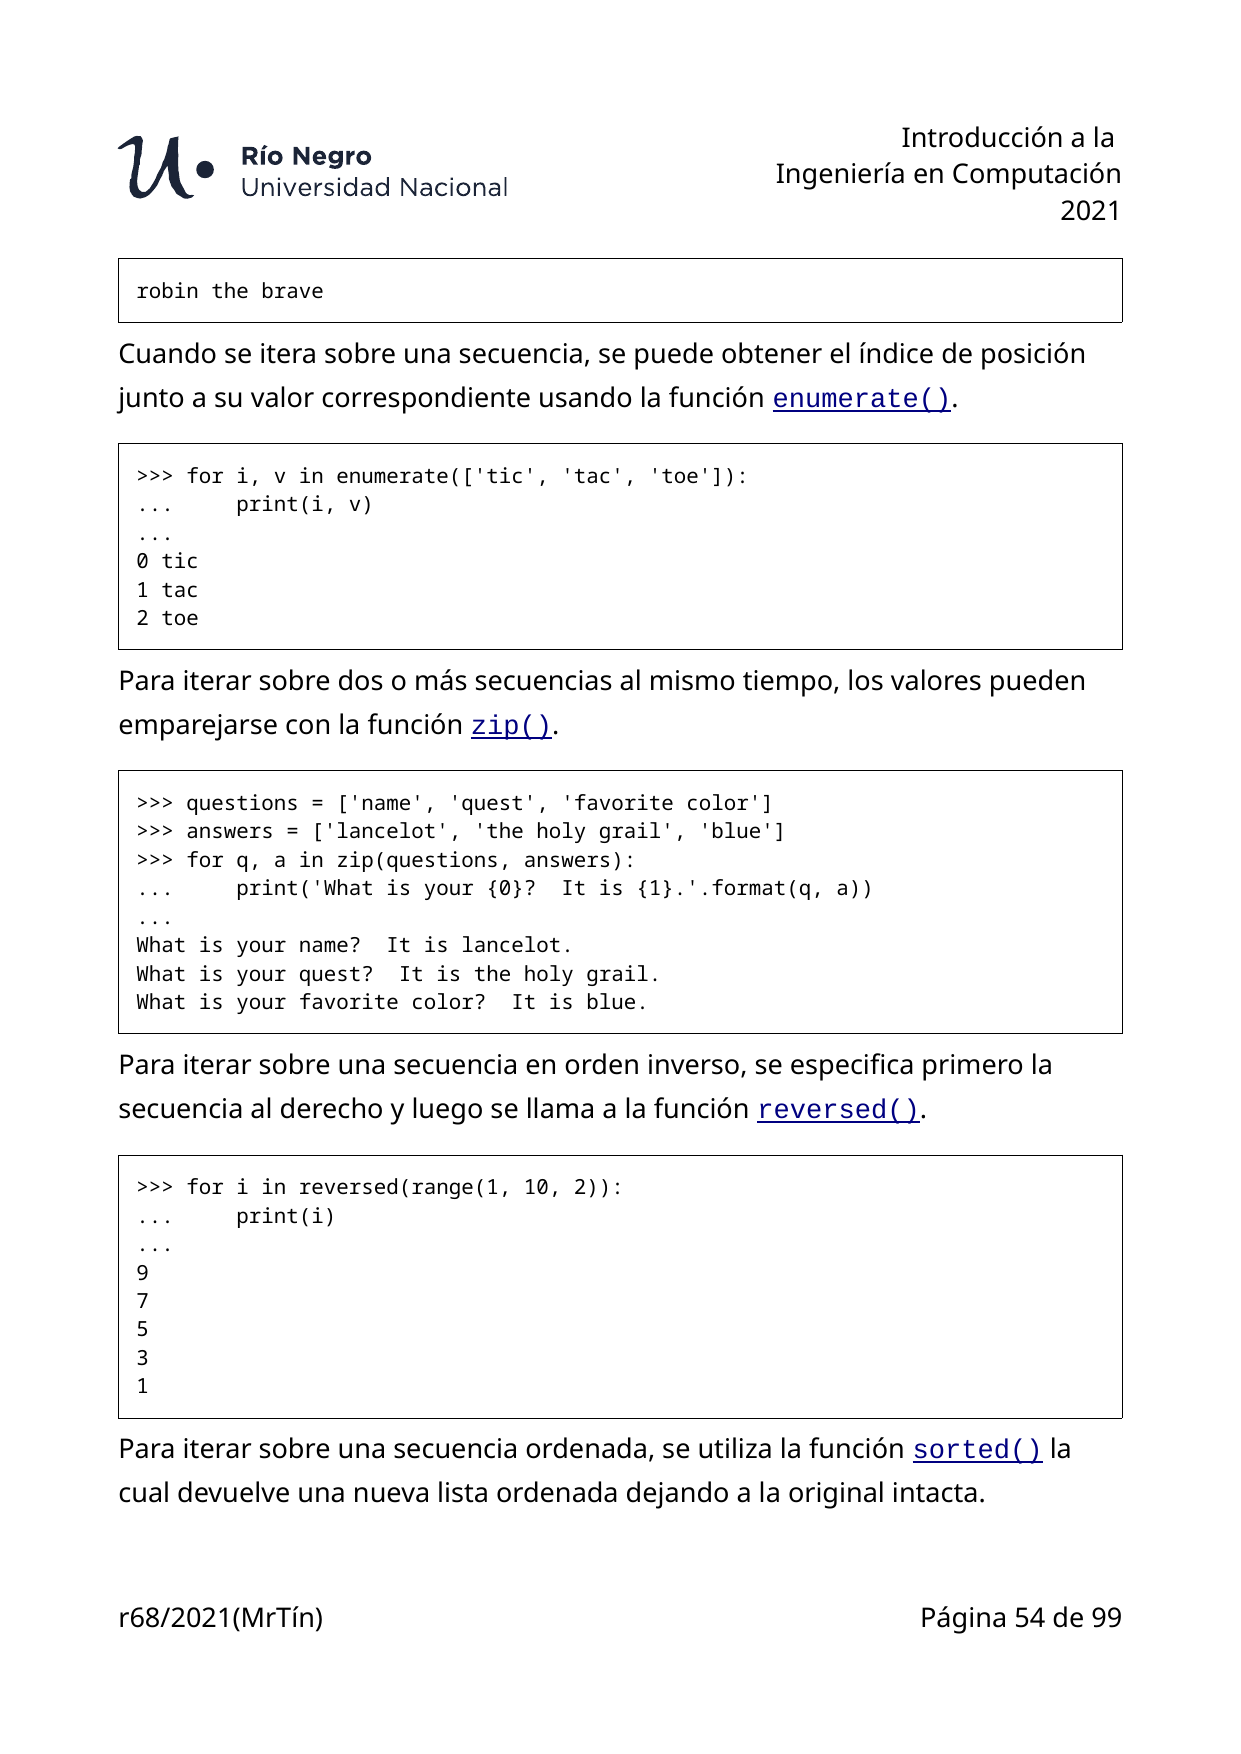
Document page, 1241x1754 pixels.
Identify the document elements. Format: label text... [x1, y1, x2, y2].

text 2 toe [119, 585, 1122, 649]
text 0 tic [119, 528, 1122, 557]
text What is your quest? It is the holy grail. [119, 941, 1122, 969]
text >>> for i in reversed(range(1, 10, 2)): [119, 1156, 1122, 1183]
text 5 [119, 1297, 1122, 1325]
text 3 [119, 1325, 1122, 1353]
text Para iterar sobre una secuencia en orden inverso, se especifica primero la secuencia al derecho y luego se llama a la función reversed(). [118, 1045, 1122, 1127]
text Cuando se itera sobre una secuencia, se puede obtener el índice de posición junto a su valor correspondiente usando la función enumerate(). [118, 334, 1122, 415]
text >>> for q, a in zip(questions, answers): [119, 827, 1122, 856]
text ... print(i) [119, 1183, 1122, 1211]
text ... [119, 884, 1122, 913]
text ... [119, 500, 1122, 528]
text What is your name? It is lancelot. [119, 913, 1122, 941]
text 1 [119, 1353, 1122, 1418]
text ... print('What is your {0}? It is {1}.'.format(q, a)) [119, 856, 1122, 884]
text Para iterar sobre dos o más secuencias al mismo tiempo, los valores pueden emparejarse con la función zip(). [118, 661, 1122, 742]
text Para iterar sobre una secuencia ordenada, se utiliza la función sorted() la cual devuelve una nueva lista ordenada dejando a la original intacta. [118, 1429, 1122, 1511]
text 1 tac [119, 557, 1122, 585]
text >>> answers = ['lancelot', 'the holy grail', 'blue'] [119, 799, 1122, 827]
text ... [119, 1211, 1122, 1240]
text robin the brave [119, 259, 1122, 322]
text >>> questions = ['name', 'quest', 'favorite color'] [119, 771, 1122, 799]
text 7 [119, 1268, 1122, 1297]
text ... print(i, v) [119, 472, 1122, 500]
text What is your favorite color? It is blue. [119, 969, 1122, 1033]
text 9 [119, 1240, 1122, 1268]
text >>> for i, v in enumerate(['tic', 'tac', 'toe']): [119, 444, 1122, 472]
